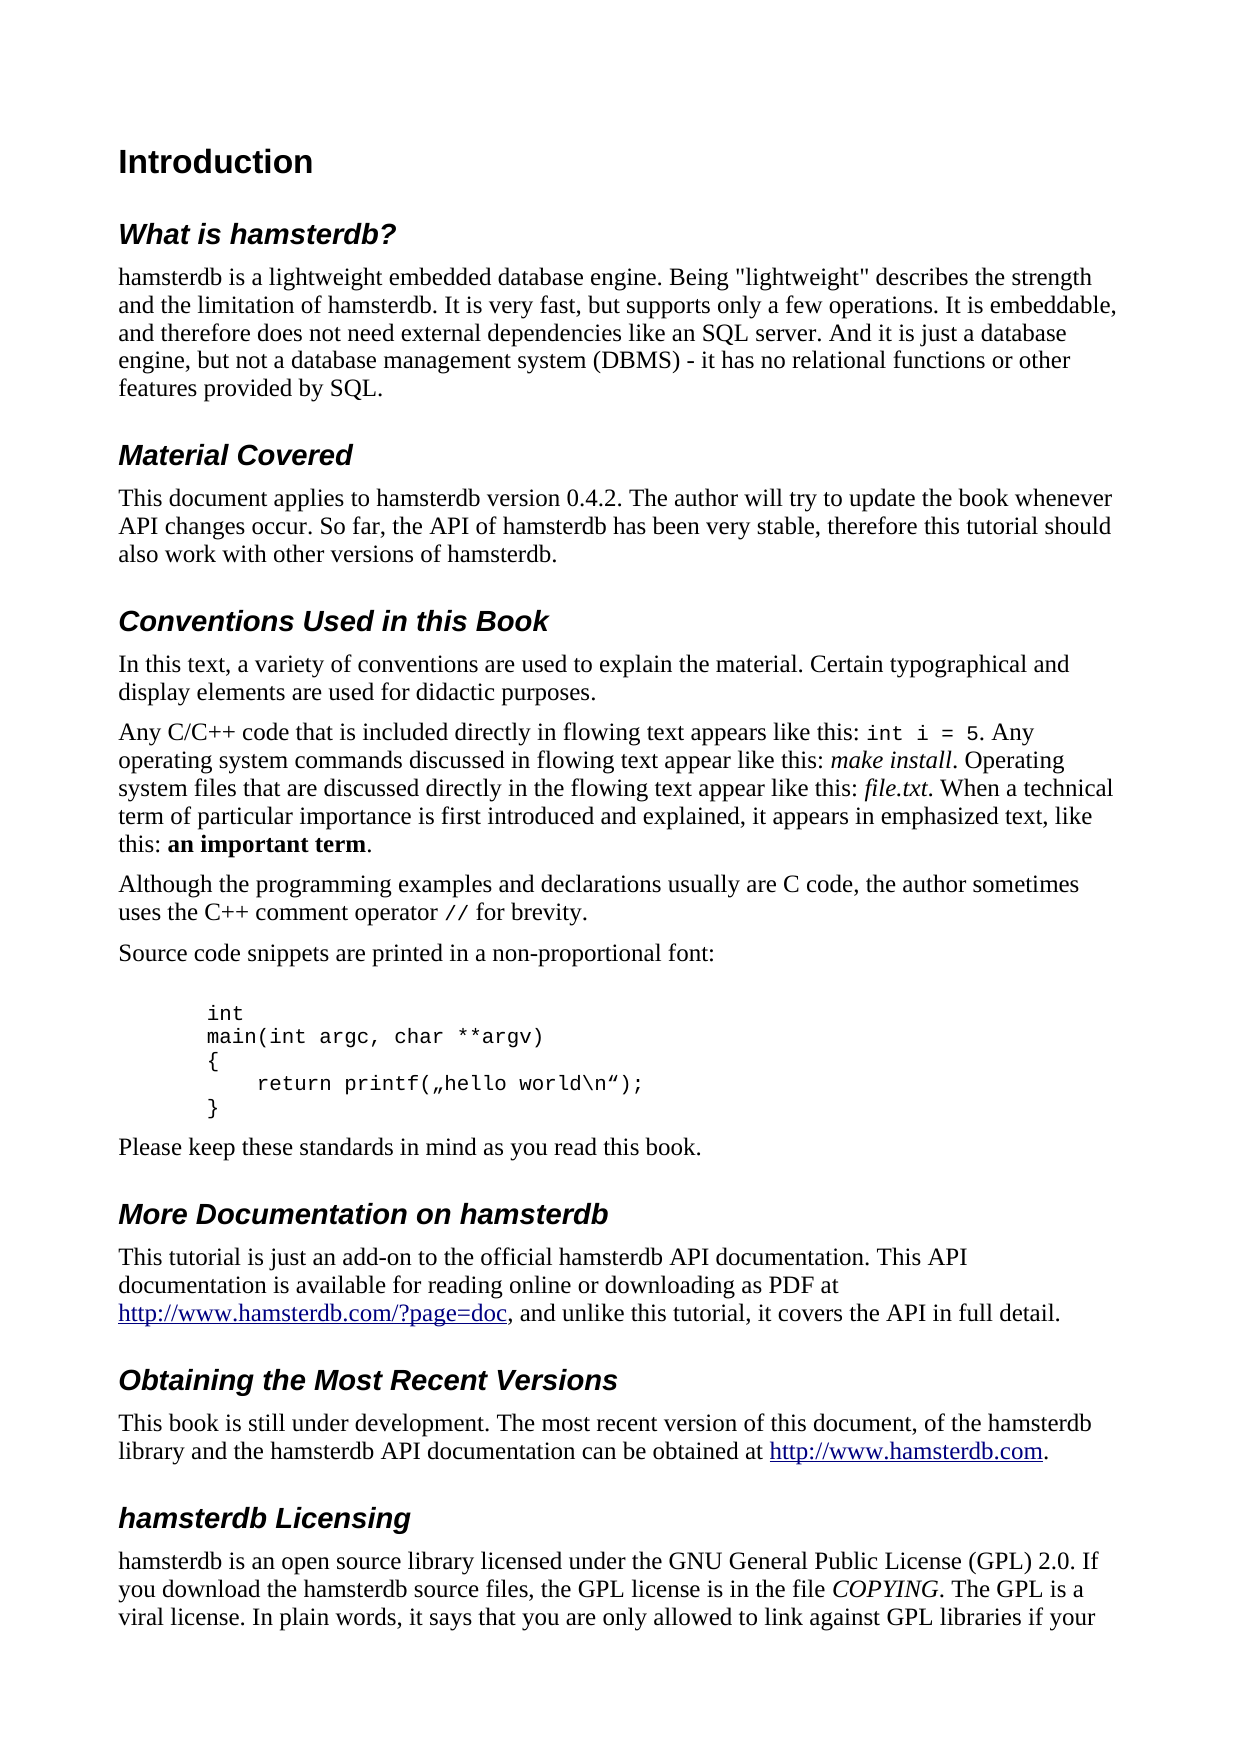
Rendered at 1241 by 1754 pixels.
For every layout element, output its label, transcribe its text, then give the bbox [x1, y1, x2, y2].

subtitle More Documentation on hamsterdb [118, 1198, 1122, 1231]
subtitle What is hamsterdb? [118, 218, 1122, 251]
text In this text, a variety of conventions are used to explain the material. Certain typographical and display elements are used for didactic purposes. [118, 650, 1122, 706]
text This tutorial is just an add-on to the official hamsterdb API documentation. This API documentation is available for reading online or downloading as PDF at http://www.hamsterdb.com/?page=doc, and unlike this tutorial, it covers the API in full detail. [118, 1243, 1122, 1327]
text Although the programming examples and declarations usually are C code, the author sometimes uses the C++ comment operator // for brevity. [118, 870, 1122, 926]
text This document applies to hamsterdb version 0.4.2. The author will try to update the book whenever API changes occur. So far, the API of hamsterdb has been very stable, therefore this tutorial should also work with other versions of hamsterdb. [118, 484, 1122, 567]
text int main(int argc, char **argv) { return printf(„hello world\n“); } [207, 1002, 1122, 1121]
text This book is still under development. The most recent version of this document, of the hamsterdb library and the hamsterdb API documentation can be obtained at http://www.hamsterdb.com. [118, 1409, 1122, 1464]
subtitle Introduction [118, 143, 1122, 181]
text hamsterdb is an open source library licensed under the GNU General Public License (GPL) 2.0. If you download the hamsterdb source files, the GPL license is in the file COPYING. The GPL is a viral license. In plain words, it says that you are only allowed to link against GPL libraries if your [118, 1547, 1122, 1630]
subtitle hamsterdb Licensing [118, 1502, 1122, 1535]
text hamsterdb is a lightweight embedded database engine. Being "lightweight" describes the strength and the limitation of hamsterdb. It is very fast, but supports only a few operations. It is embeddable, and therefore does not need external dependencies like an SQL server. And it is just a database engine, but not a database management system (DBMS) - it has no relational functions or other features provided by SQL. [118, 263, 1122, 402]
subtitle Conventions Used in this Book [118, 605, 1122, 638]
text Please keep these standards in mind as you read this book. [118, 1133, 1122, 1161]
subtitle Obtaining the Most Recent Versions [118, 1364, 1122, 1397]
subtitle Material Covered [118, 439, 1122, 472]
text Source code snippets are printed in a non-proportional font: [118, 939, 1122, 966]
text Any C/C++ code that is included directly in flowing text appears like this: int i = 5. Any operating system commands discussed in flowing text appear like this: make install. Operating system files that are discussed directly in the flowing text appear like this: file.txt. When a technical term of particular importance is first introduced and explained, it appears in emphasized text, like this: an important term. [118, 718, 1122, 857]
